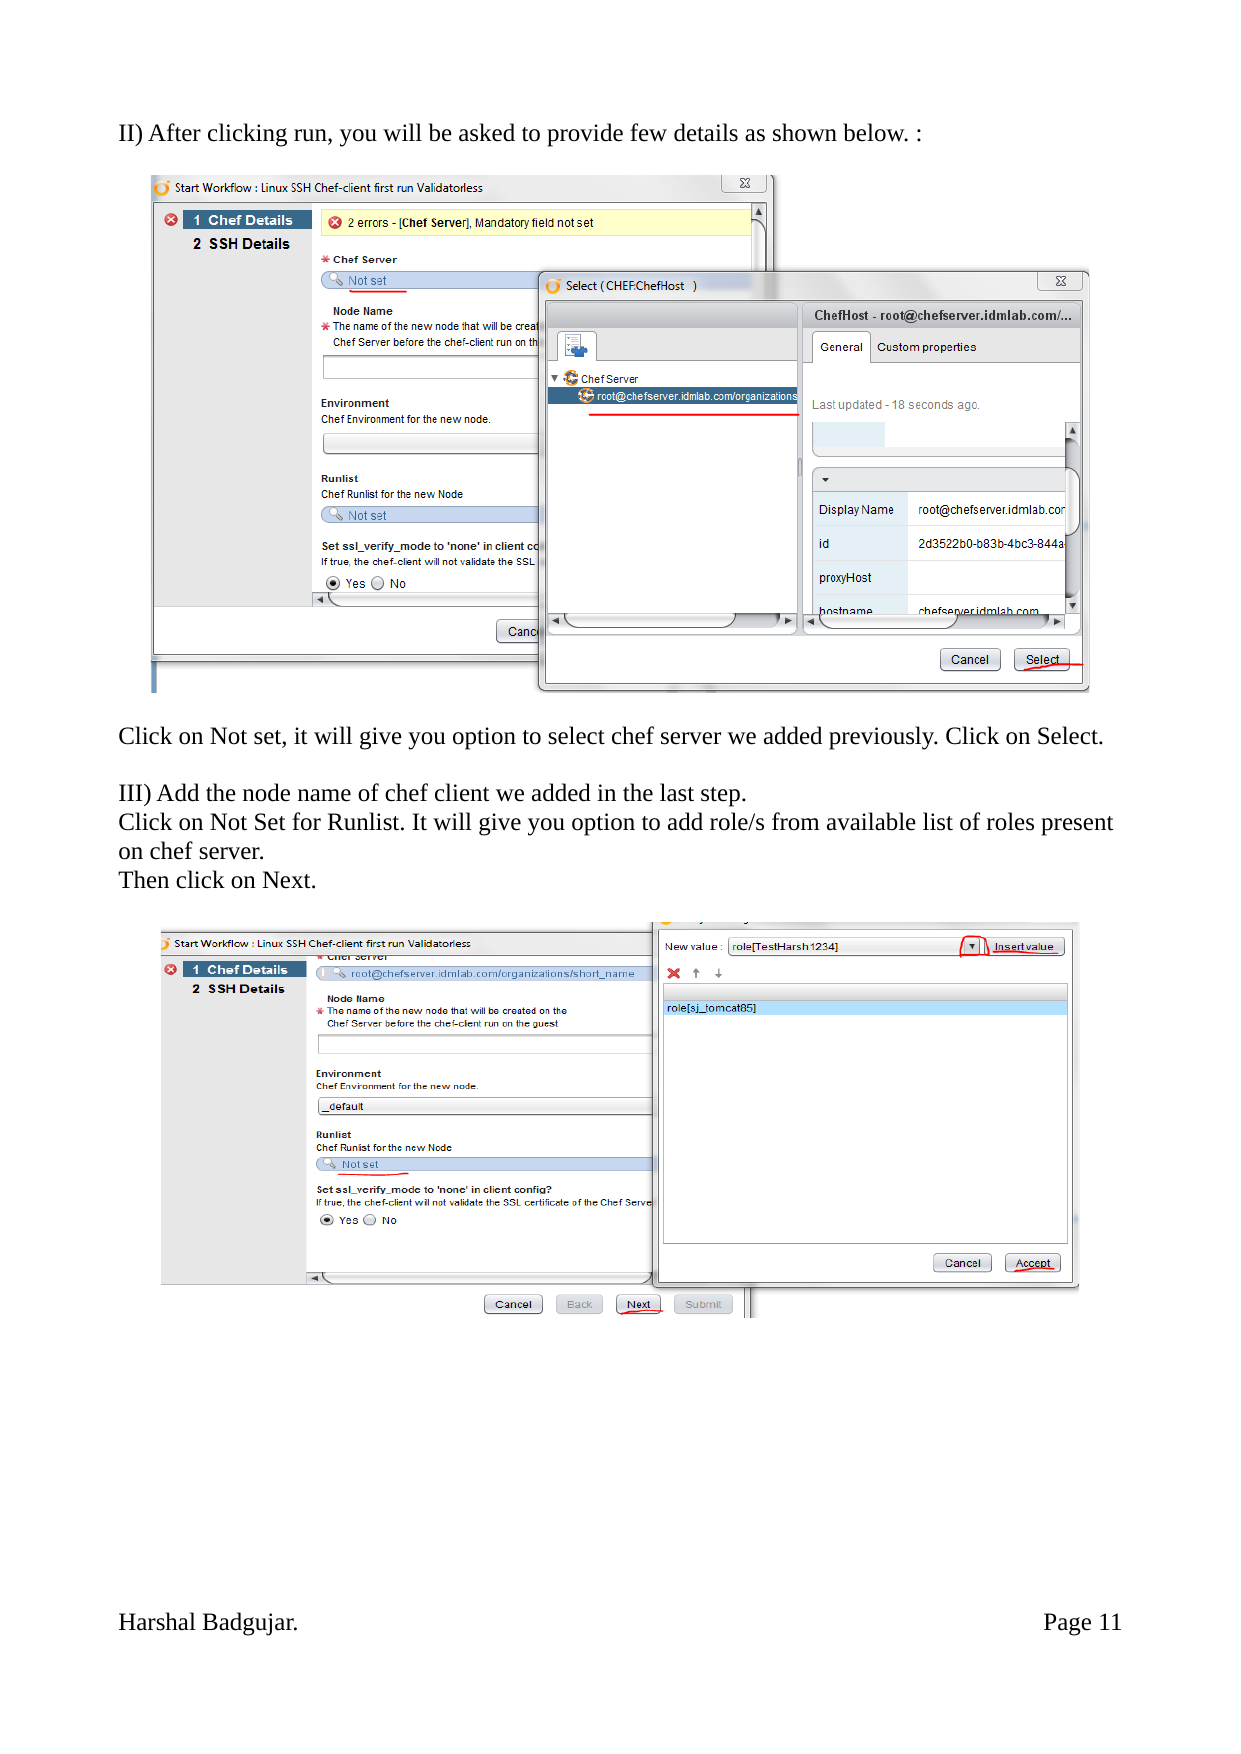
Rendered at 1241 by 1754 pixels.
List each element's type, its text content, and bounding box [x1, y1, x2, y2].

picture [150, 175, 1090, 693]
text II) After clicking run, you will be asked to provide few details as shown below. : [118, 118, 1122, 147]
text Then click on Next. [118, 865, 1122, 893]
picture [161, 922, 1080, 1318]
text Click on Not set, it will give you option to select chef server we added previously. Click on Select. [118, 721, 1122, 750]
text Click on Not Set for Runlist. It will give you option to add role/s from available list of roles present on chef server. [118, 807, 1122, 865]
text III) Add the node name of chef client we added in the last step. [118, 778, 1122, 807]
